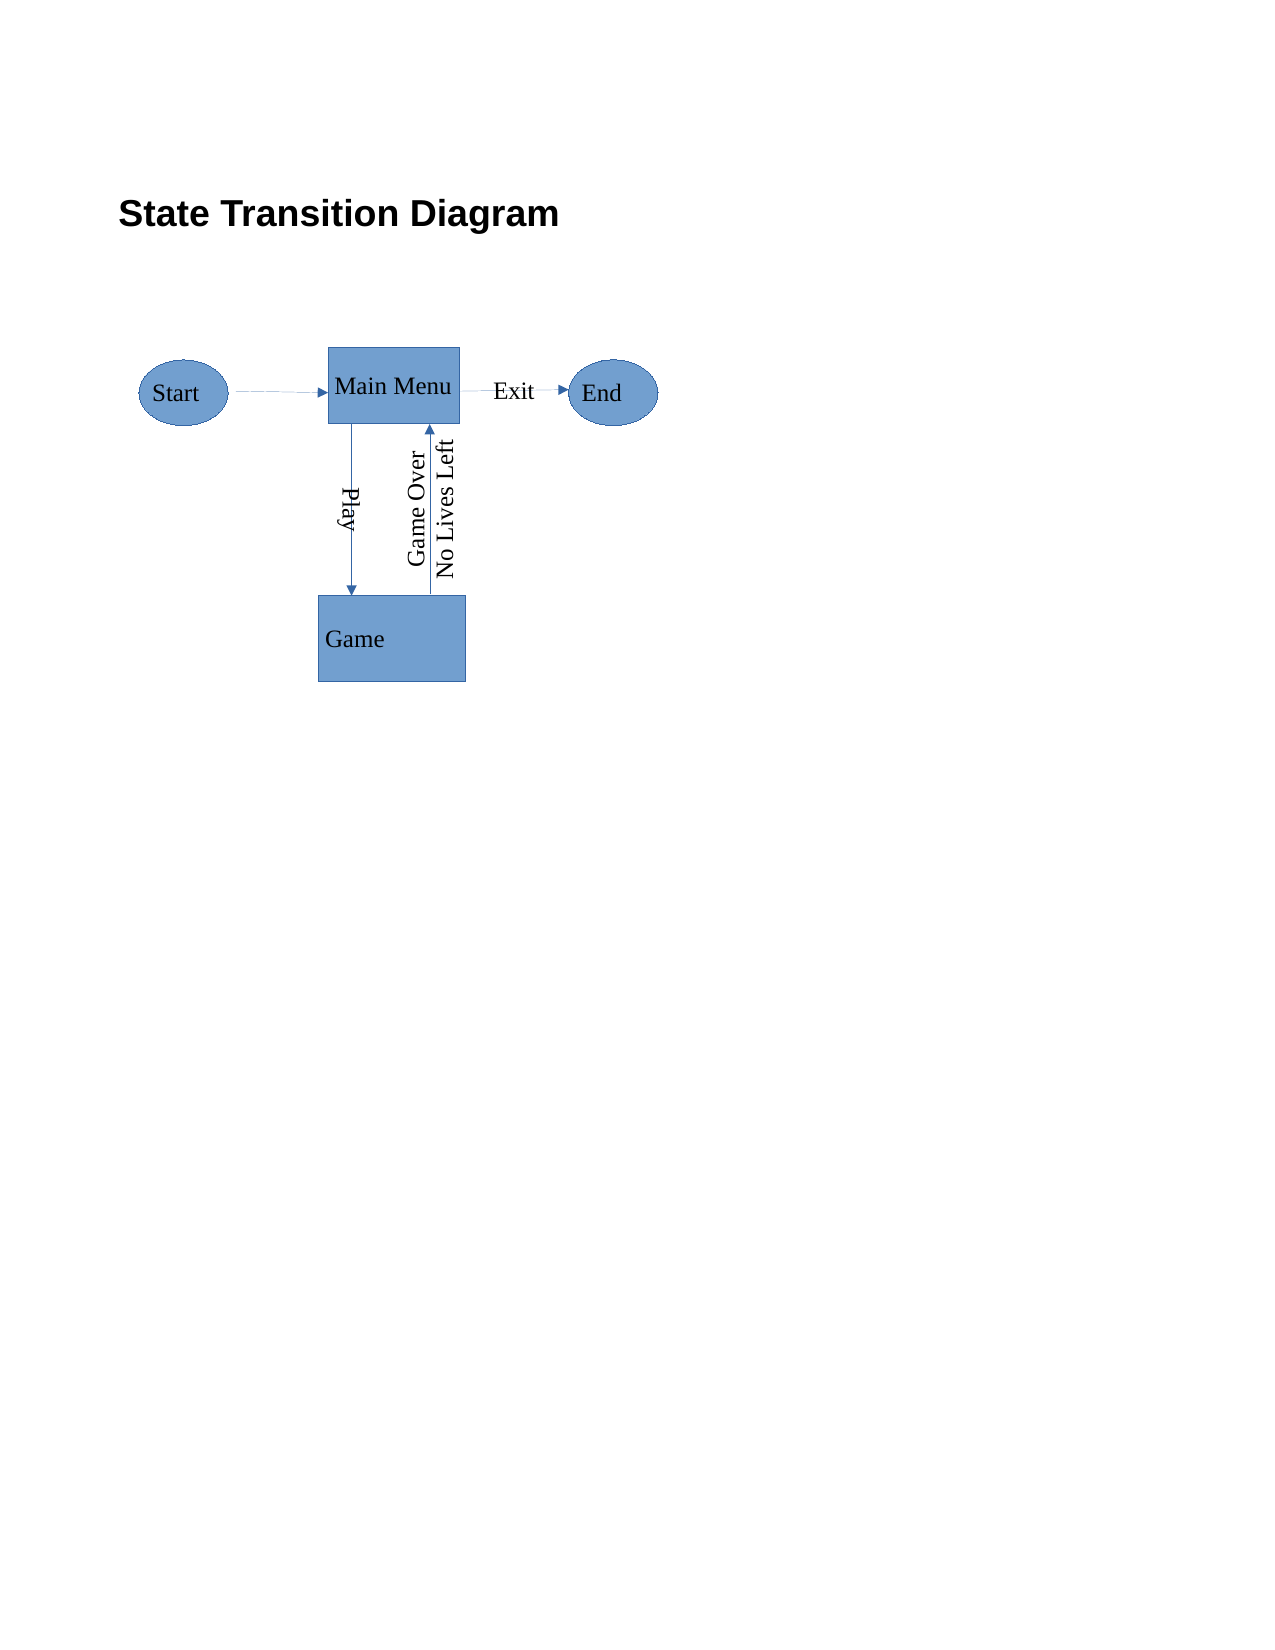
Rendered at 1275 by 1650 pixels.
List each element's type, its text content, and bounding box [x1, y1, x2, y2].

subtitle State Transition Diagram [118, 191, 1157, 234]
